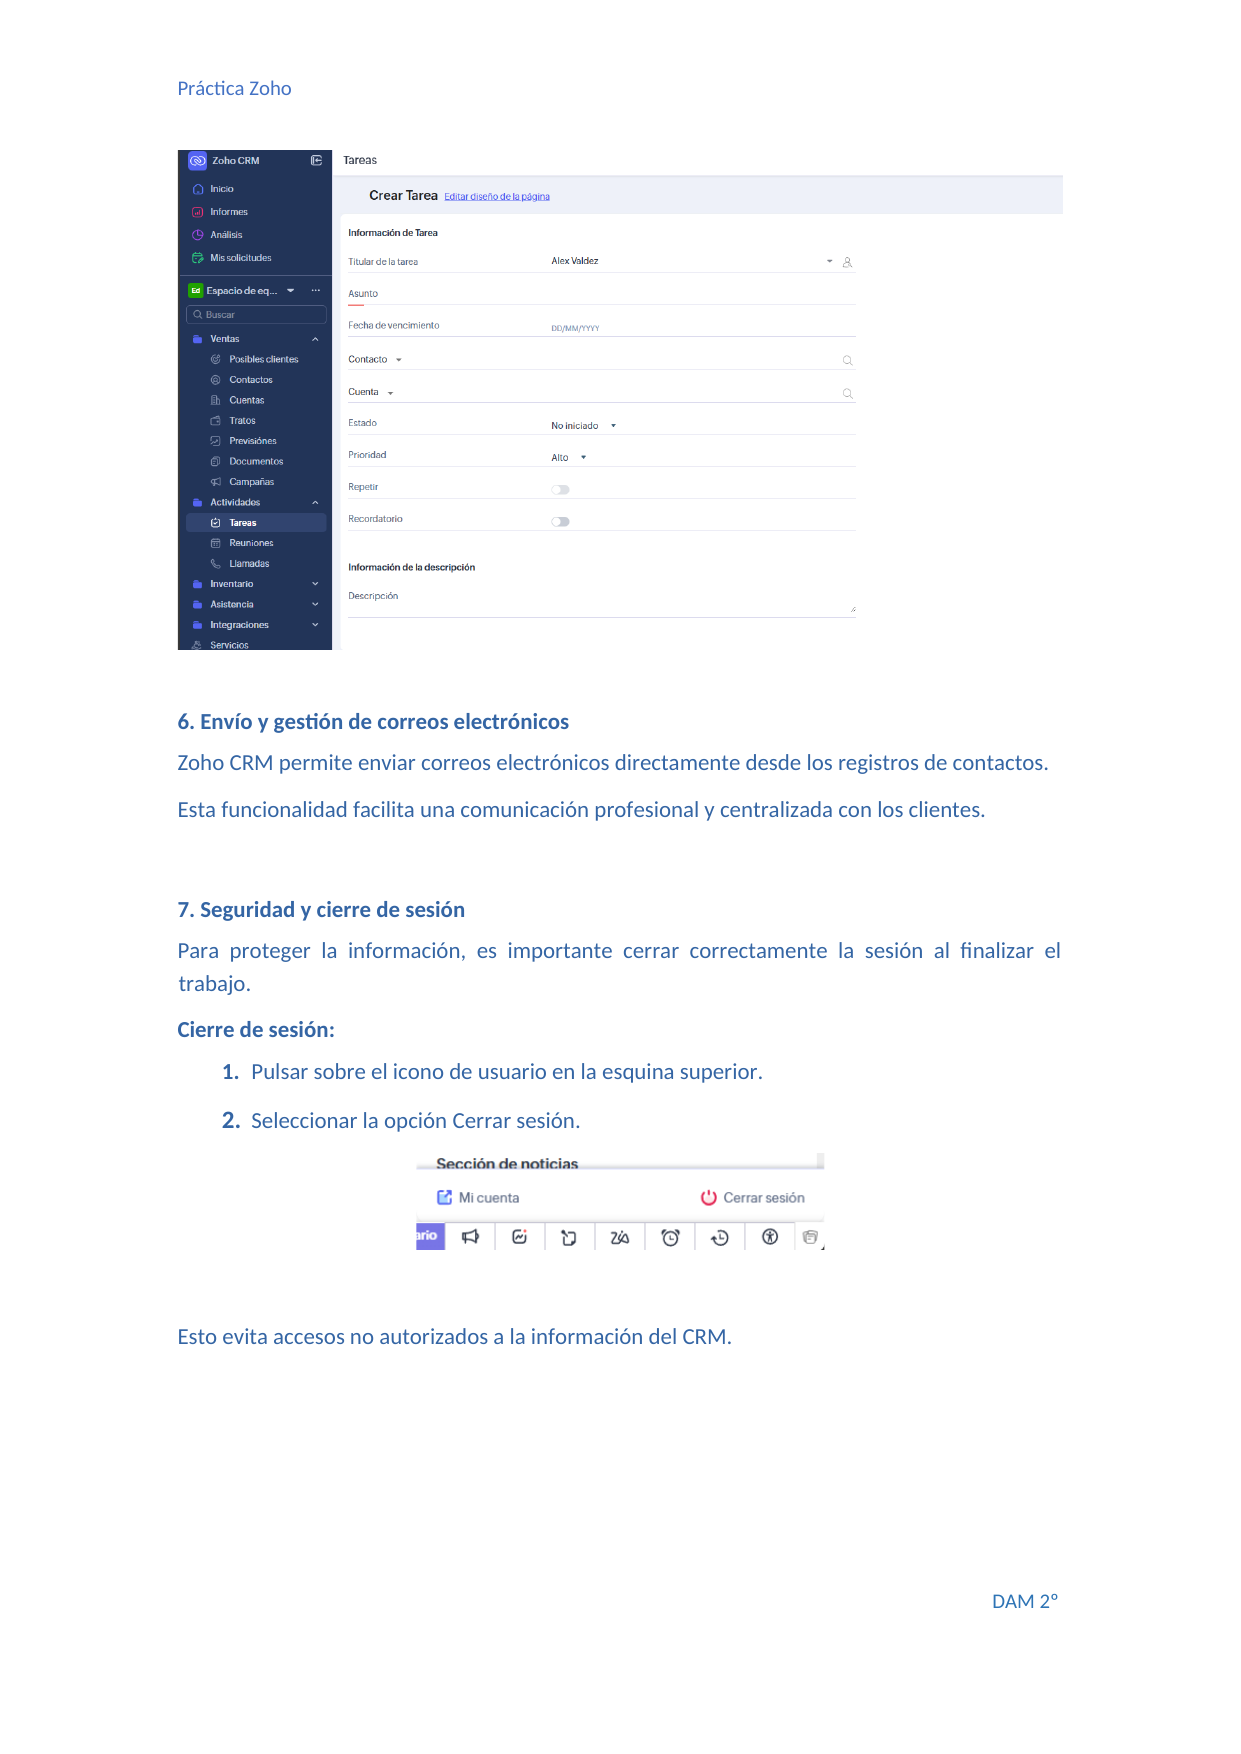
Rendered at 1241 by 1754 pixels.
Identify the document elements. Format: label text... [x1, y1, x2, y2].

list Seleccionar la opción Cerrar sesión. [222, 1104, 1063, 1134]
picture [416, 1153, 825, 1250]
list Pulsar sobre el icono de usuario en la esquina superior. [222, 1057, 1063, 1085]
text Para proteger la información, es importante cerrar correctamente la sesión al finalizar el trabajo. [177, 937, 1063, 997]
text Zoho CRM permite enviar correos electrónicos directamente desde los registros de contactos. [177, 748, 1063, 777]
subtitle Cierre de sesión: [177, 1016, 1063, 1044]
text Esto evita accesos no autorizados a la información del CRM. [177, 1322, 1063, 1350]
picture [177, 150, 1063, 650]
subtitle 6. Envío y gestión de correos electrónicos [177, 707, 1063, 735]
text Esta funcionalidad facilita una comunicación profesional y centralizada con los clientes. [177, 795, 1063, 823]
subtitle 7. Seguridad y cierre de sesión [177, 895, 1063, 923]
